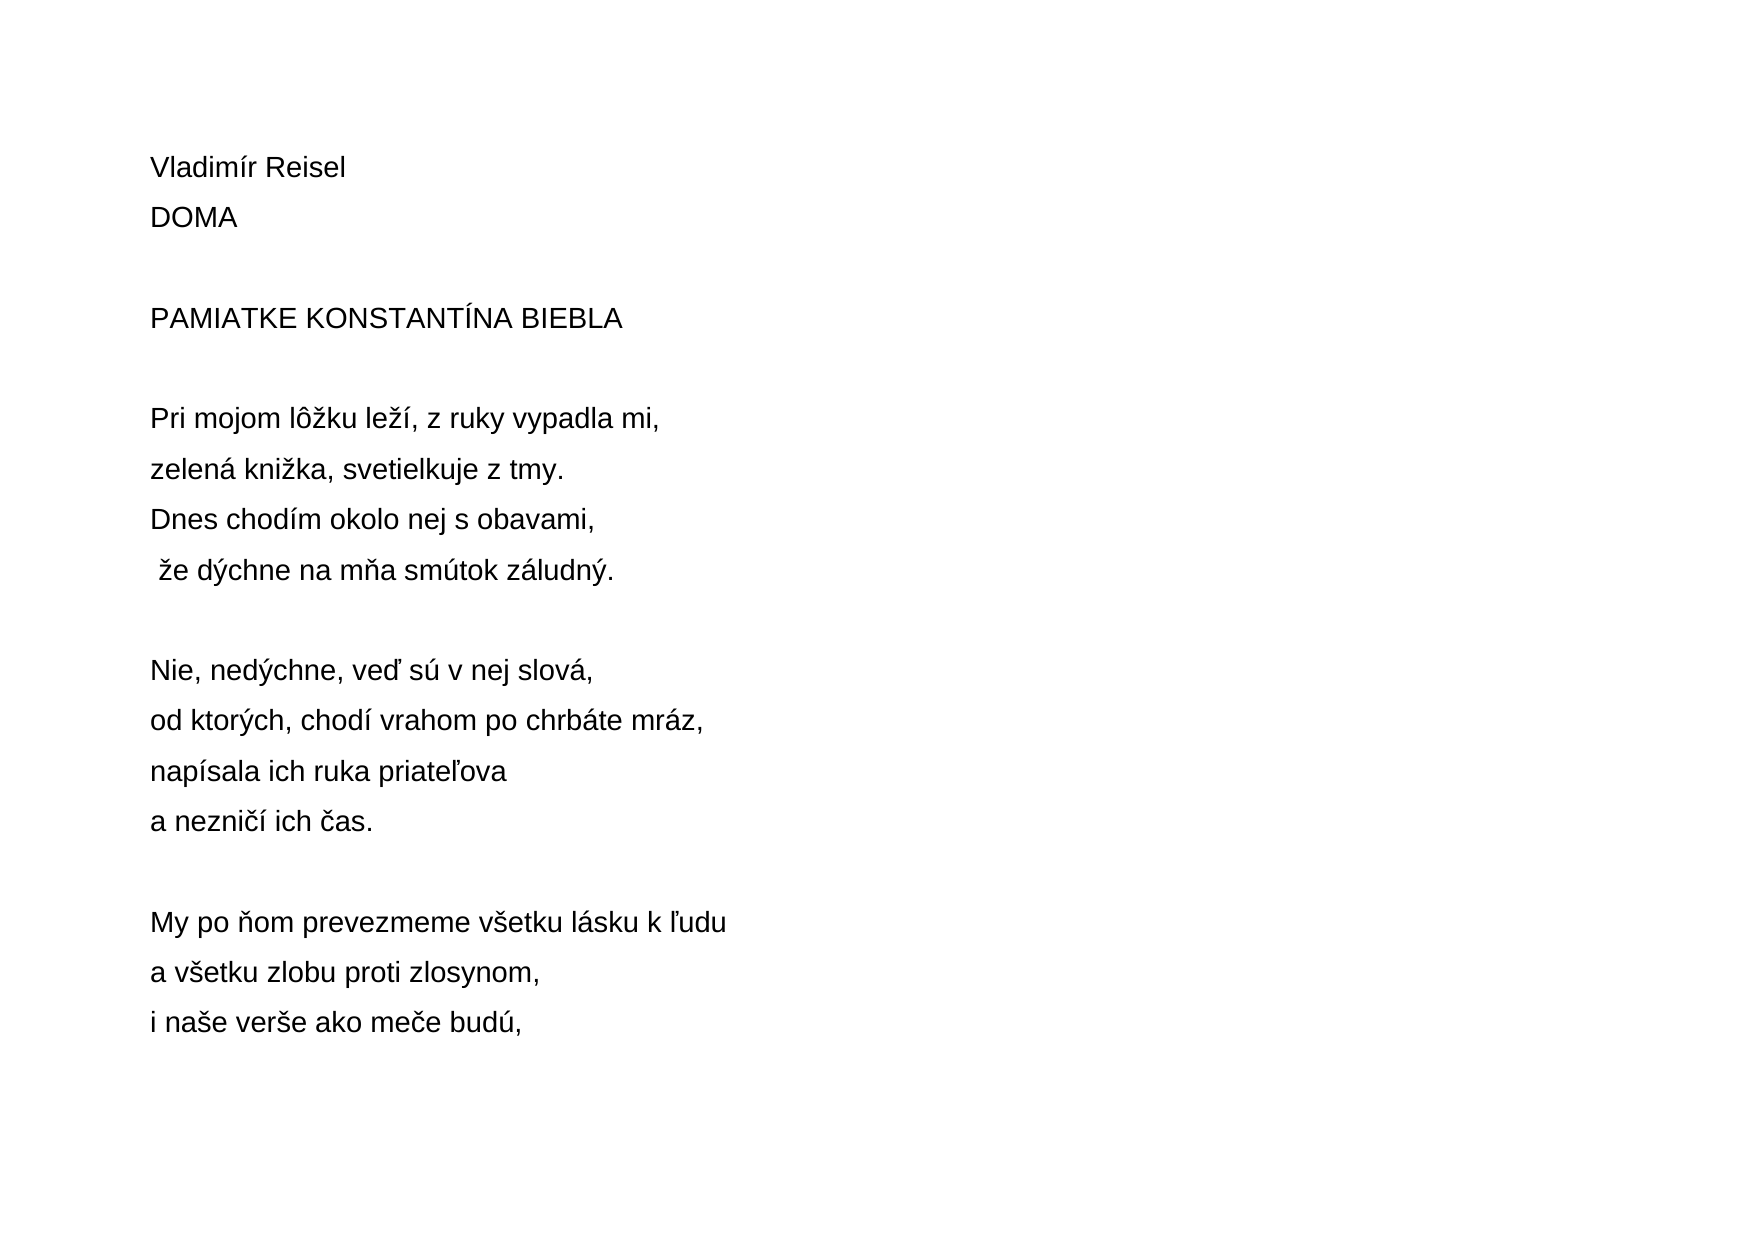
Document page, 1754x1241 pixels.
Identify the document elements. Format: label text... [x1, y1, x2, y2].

text Dnes chodím okolo nej s obavami, [150, 502, 1243, 536]
text že dýchne na mňa smútok záludný. [150, 552, 1243, 586]
text zelená knižka, svetielkuje z tmy. [150, 452, 1243, 485]
text i naše verše ako meče budú, [150, 1005, 1243, 1039]
text a nezničí ich čas. [150, 804, 1243, 838]
text napísala ich ruka priateľova [150, 754, 1243, 787]
text Vladimír Reisel [150, 150, 1243, 183]
subtitle DOMA [150, 200, 1243, 234]
text My po ňom prevezmeme všetku lásku k ľudu [150, 905, 1243, 938]
text PAMIATKE KONSTANTÍNA BIEBLA [150, 301, 1243, 334]
text a všetku zlobu proti zlosynom, [150, 955, 1243, 988]
text Nie, nedýchne, veď sú v nej slová, [150, 653, 1243, 687]
text od ktorých, chodí vrahom po chrbáte mráz, [150, 703, 1243, 737]
text Pri mojom lôžku leží, z ruky vypadla mi, [150, 402, 1243, 435]
